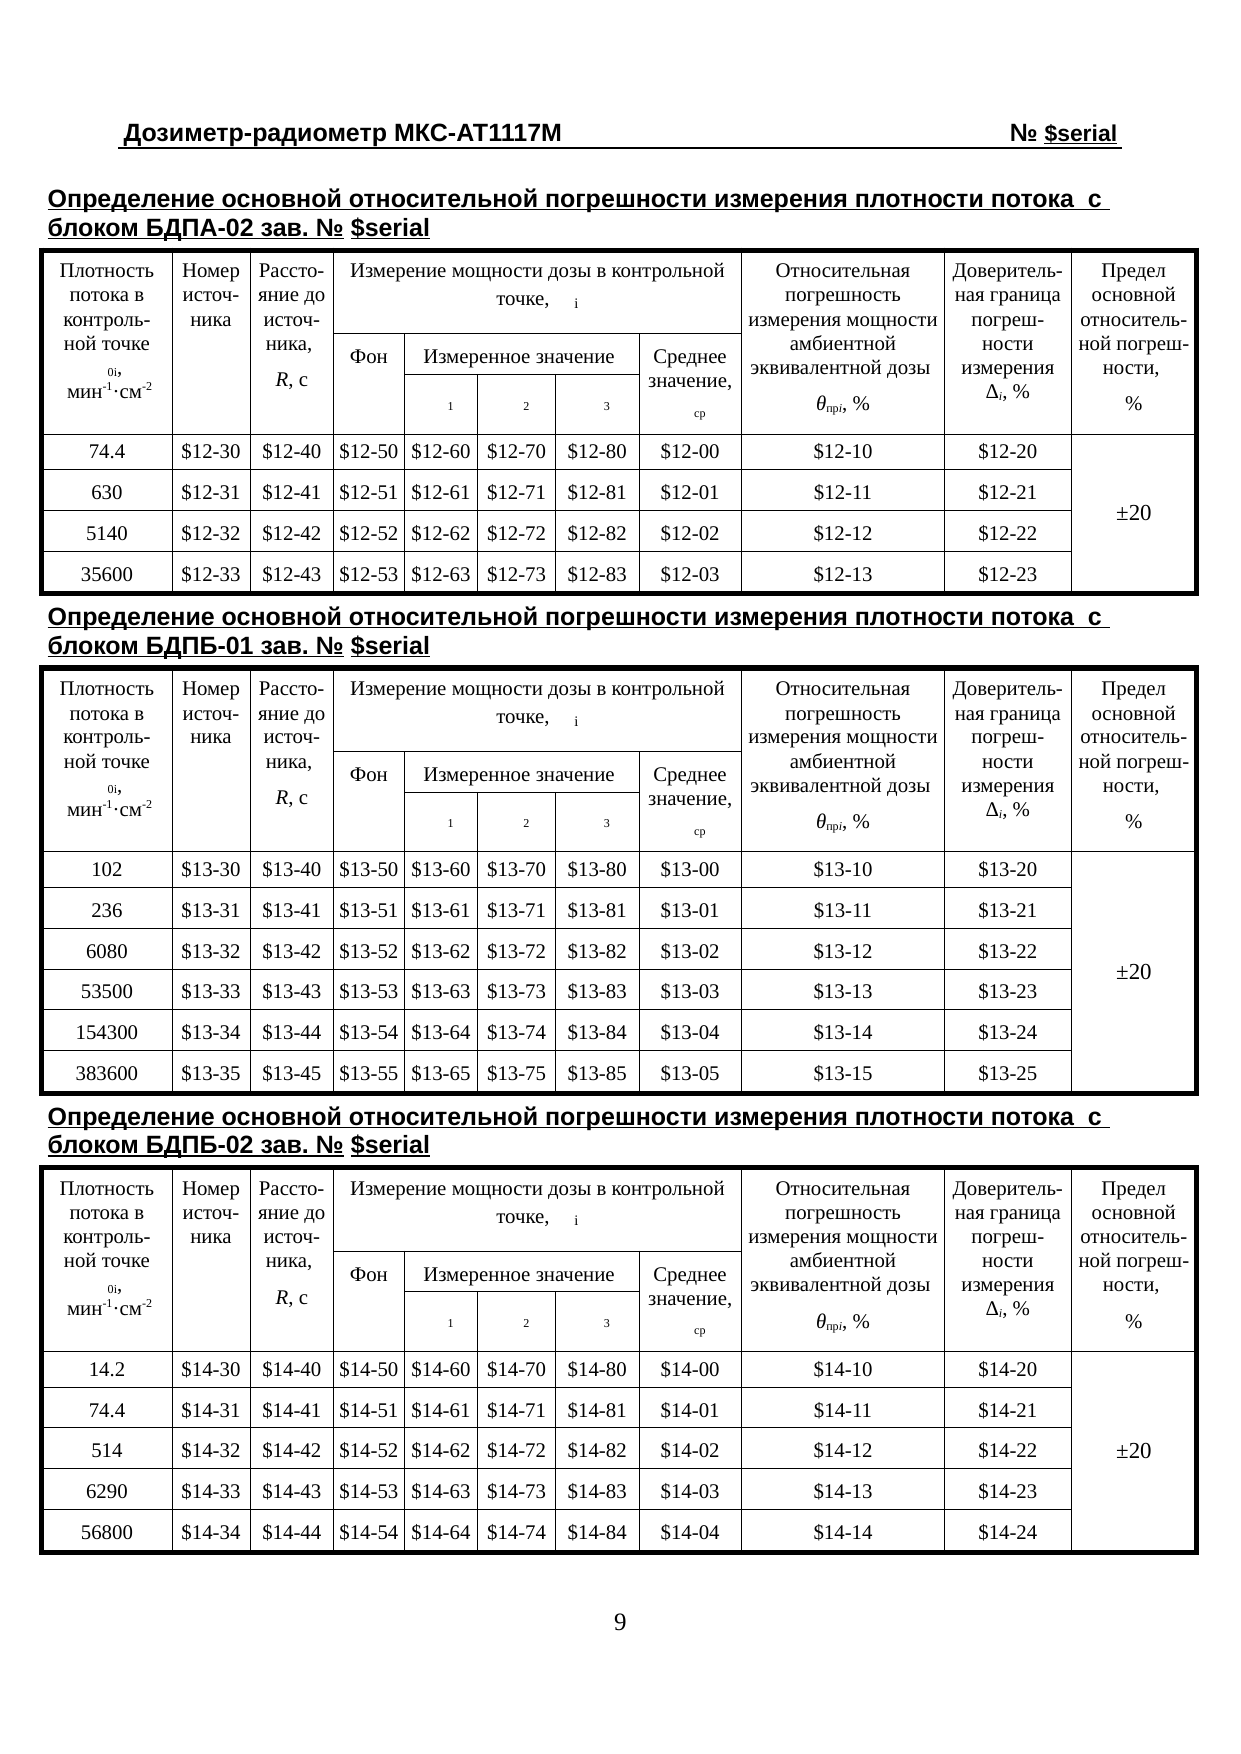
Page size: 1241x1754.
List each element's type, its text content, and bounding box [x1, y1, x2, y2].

table_cell $12-62 [405, 511, 477, 551]
table_cell $13-83 [556, 970, 639, 1009]
table_cell $13-25 [945, 1051, 1071, 1091]
table_cell $14-62 [405, 1428, 477, 1468]
table_cell $14-70 [478, 1352, 555, 1387]
table_header Определение основной относительной погрешности измерения плотности потока с блоком БДПБ-01 зав. № $serial [42, 596, 1196, 665]
table_cell $12-63 [405, 552, 477, 591]
table_cell $13-50 [334, 852, 404, 887]
table_cell $14-04 [640, 1510, 741, 1549]
table_cell $13-64 [405, 1010, 477, 1050]
table_cell $13-61 [405, 888, 477, 928]
table_cell $12-02 [640, 511, 741, 551]
table_cell $12-03 [640, 552, 741, 591]
table_cell $12-70 [478, 435, 555, 469]
table_cell $14-00 [640, 1352, 741, 1387]
table_cell Фон [334, 1252, 404, 1351]
table_cell Предел основной относитель-ной погреш-ности, % [1072, 1170, 1194, 1351]
table_cell $13-13 [742, 970, 944, 1009]
table_cell Доверитель-ная граница погреш-ности измерения Δi, % [945, 253, 1071, 433]
table_cell $12-42 [251, 511, 333, 551]
table_cell $13-03 [640, 970, 741, 1009]
table_cell 1 [405, 375, 477, 433]
table_cell Предел основной относитель-ной погреш-ности, % [1072, 253, 1194, 433]
table_cell $12-53 [334, 552, 404, 591]
table_cell $14-30 [173, 1352, 250, 1387]
table_cell Относительная погрешность измерения мощности амбиентной эквивалентной дозы θпрi, % [742, 253, 944, 433]
table_cell Относительная погрешность измерения мощности амбиентной эквивалентной дозы θпрi, % [742, 1170, 944, 1351]
table_cell 74,4 [44, 1388, 172, 1427]
table_cell $13-22 [945, 929, 1071, 968]
table_cell $14-61 [405, 1388, 477, 1427]
table_cell Номер источ-ника [173, 1170, 250, 1351]
table_cell $13-44 [251, 1010, 333, 1050]
table_cell 154300 [44, 1010, 172, 1050]
table_cell $13-70 [478, 852, 555, 887]
table_cell $14-41 [251, 1388, 333, 1427]
table_cell 3 [556, 375, 639, 433]
table_cell $14-63 [405, 1469, 477, 1509]
table_cell $14-80 [556, 1352, 639, 1387]
table_cell Измерение мощности дозы в контрольной точке, i [334, 1170, 741, 1251]
table_cell $13-60 [405, 852, 477, 887]
table_cell $14-24 [945, 1510, 1071, 1549]
table_cell Рассто-яние до источ-ника, R, с [251, 253, 333, 433]
table_cell $12-23 [945, 552, 1071, 591]
table_cell $14-13 [742, 1469, 944, 1509]
table_cell Плотность потока в контроль-ной точке 0i, мин-1·см-2 [44, 671, 172, 851]
table_cell $14-73 [478, 1469, 555, 1509]
table_cell ±20 [1072, 852, 1194, 1091]
table_cell Среднее значение, ср [640, 1252, 741, 1351]
table_cell $12-12 [742, 511, 944, 551]
table_cell $12-20 [945, 435, 1071, 469]
table_cell $14-02 [640, 1428, 741, 1468]
table_cell $14-81 [556, 1388, 639, 1427]
table_cell $14-34 [173, 1510, 250, 1549]
table_cell 74,4 [44, 435, 172, 469]
table_cell $14-44 [251, 1510, 333, 1549]
table_cell 35600 [44, 552, 172, 591]
table_cell $13-54 [334, 1010, 404, 1050]
table_cell $12-82 [556, 511, 639, 551]
table_cell $12-83 [556, 552, 639, 591]
table_cell $12-51 [334, 470, 404, 510]
table_cell $14-84 [556, 1510, 639, 1549]
table_cell $13-04 [640, 1010, 741, 1050]
table_cell $13-10 [742, 852, 944, 887]
table_cell Номер источ-ника [173, 671, 250, 851]
table_cell $14-23 [945, 1469, 1071, 1509]
table_cell $14-74 [478, 1510, 555, 1549]
table_cell $12-22 [945, 511, 1071, 551]
table_cell $13-32 [173, 929, 250, 968]
table_cell $14-72 [478, 1428, 555, 1468]
table_cell $12-30 [173, 435, 250, 469]
table_cell Измерение мощности дозы в контрольной точке, i [334, 253, 741, 333]
table_cell $14-83 [556, 1469, 639, 1509]
table_cell $13-63 [405, 970, 477, 1009]
table_cell $12-11 [742, 470, 944, 510]
table_cell $13-34 [173, 1010, 250, 1050]
table_cell $14-03 [640, 1469, 741, 1509]
table_cell $13-82 [556, 929, 639, 968]
table_cell $14-64 [405, 1510, 477, 1549]
table_cell $14-52 [334, 1428, 404, 1468]
table_cell Измерение мощности дозы в контрольной точке, i [334, 671, 741, 751]
table_cell 5140 [44, 511, 172, 551]
table_cell Доверитель-ная граница погреш-ности измерения Δi, % [945, 1170, 1071, 1351]
table_cell $12-21 [945, 470, 1071, 510]
table_cell $13-85 [556, 1051, 639, 1091]
table_cell $13-75 [478, 1051, 555, 1091]
table_cell 383600 [44, 1051, 172, 1091]
table_cell $14-10 [742, 1352, 944, 1387]
table_cell $13-80 [556, 852, 639, 887]
table_cell $14-51 [334, 1388, 404, 1427]
table_cell Номер источ-ника [173, 253, 250, 433]
table_cell $14-53 [334, 1469, 404, 1509]
table_cell $13-51 [334, 888, 404, 928]
table_cell $12-81 [556, 470, 639, 510]
table_cell ±20 [1072, 435, 1194, 591]
table_cell $14-31 [173, 1388, 250, 1427]
table_cell $13-21 [945, 888, 1071, 928]
table_cell $13-43 [251, 970, 333, 1009]
table_cell $12-01 [640, 470, 741, 510]
table_cell 3 [556, 1292, 639, 1351]
table_cell $13-73 [478, 970, 555, 1009]
table_cell $14-14 [742, 1510, 944, 1549]
table_cell $12-71 [478, 470, 555, 510]
table_cell 2 [478, 1292, 555, 1351]
table_cell $14-01 [640, 1388, 741, 1427]
table_cell $13-15 [742, 1051, 944, 1091]
table_cell 2 [478, 793, 555, 851]
table_cell $12-32 [173, 511, 250, 551]
table_cell $12-31 [173, 470, 250, 510]
table_cell $13-52 [334, 929, 404, 968]
table_cell $13-05 [640, 1051, 741, 1091]
table_cell $13-74 [478, 1010, 555, 1050]
table_cell $13-31 [173, 888, 250, 928]
table_cell $13-42 [251, 929, 333, 968]
table_cell 514 [44, 1428, 172, 1468]
table_cell 56800 [44, 1510, 172, 1549]
table_cell 1 [405, 793, 477, 851]
table_header Определение основной относительной погрешности измерения плотности потока с блоком БДПБ-02 зав. № $serial [42, 1096, 1196, 1165]
table_cell $12-72 [478, 511, 555, 551]
table_cell $12-13 [742, 552, 944, 591]
table_cell Фон [334, 752, 404, 851]
table_cell $13-53 [334, 970, 404, 1009]
table_cell $14-54 [334, 1510, 404, 1549]
table_cell $14-22 [945, 1428, 1071, 1468]
table_cell $12-41 [251, 470, 333, 510]
table_cell $13-45 [251, 1051, 333, 1091]
table_cell Плотность потока в контроль-ной точке 0i, мин-1·см-2 [44, 253, 172, 433]
table_cell Фон [334, 334, 404, 433]
table_cell $12-73 [478, 552, 555, 591]
table_cell $13-40 [251, 852, 333, 887]
table_cell $12-50 [334, 435, 404, 469]
table_cell $12-00 [640, 435, 741, 469]
table_cell 2 [478, 375, 555, 433]
table_cell 102 [44, 852, 172, 887]
table_cell 236 [44, 888, 172, 928]
table_cell $14-32 [173, 1428, 250, 1468]
table_cell Среднее значение, ср [640, 334, 741, 433]
table_cell $12-61 [405, 470, 477, 510]
table_header Определение основной относительной погрешности измерения плотности потока с блоком БДПА-02 зав. № $serial [42, 179, 1196, 247]
table_cell $14-43 [251, 1469, 333, 1509]
table_cell $13-01 [640, 888, 741, 928]
table_cell Измеренное значение [405, 1252, 639, 1291]
table_cell $12-40 [251, 435, 333, 469]
table_cell $14-40 [251, 1352, 333, 1387]
table_cell $13-20 [945, 852, 1071, 887]
table_cell $13-84 [556, 1010, 639, 1050]
table_cell ±20 [1072, 1352, 1194, 1549]
table_cell $12-60 [405, 435, 477, 469]
table_cell $13-24 [945, 1010, 1071, 1050]
table_cell Рассто-яние до источ-ника, R, с [251, 671, 333, 851]
table_cell $13-02 [640, 929, 741, 968]
table_cell $12-33 [173, 552, 250, 591]
table_cell $14-12 [742, 1428, 944, 1468]
table_cell Относительная погрешность измерения мощности амбиентной эквивалентной дозы θпрi, % [742, 671, 944, 851]
table_cell Измеренное значение [405, 752, 639, 792]
table_cell $14-11 [742, 1388, 944, 1427]
table_cell $14-33 [173, 1469, 250, 1509]
table_cell $14-21 [945, 1388, 1071, 1427]
table_cell 6080 [44, 929, 172, 968]
table_cell 630 [44, 470, 172, 510]
table_cell $13-62 [405, 929, 477, 968]
table_cell $14-42 [251, 1428, 333, 1468]
table_cell Измеренное значение [405, 334, 639, 374]
table_cell $12-43 [251, 552, 333, 591]
table_cell $13-33 [173, 970, 250, 1009]
table_cell $12-52 [334, 511, 404, 551]
table_cell $13-30 [173, 852, 250, 887]
table_cell $13-41 [251, 888, 333, 928]
table_cell $12-10 [742, 435, 944, 469]
table_cell $13-11 [742, 888, 944, 928]
table_cell $13-55 [334, 1051, 404, 1091]
table_cell Предел основной относитель-ной погреш-ности, % [1072, 671, 1194, 851]
table_cell $13-00 [640, 852, 741, 887]
table_cell $14-50 [334, 1352, 404, 1387]
table_cell 3 [556, 793, 639, 851]
table_cell $13-14 [742, 1010, 944, 1050]
table_cell 1 [405, 1292, 477, 1351]
table_cell $12-80 [556, 435, 639, 469]
table_cell Рассто-яние до источ-ника, R, с [251, 1170, 333, 1351]
table_cell $14-20 [945, 1352, 1071, 1387]
table_cell 14,2 [44, 1352, 172, 1387]
table_cell Доверитель-ная граница погреш-ности измерения Δi, % [945, 671, 1071, 851]
table_cell Среднее значение, ср [640, 752, 741, 851]
table_cell $13-72 [478, 929, 555, 968]
table_cell $14-82 [556, 1428, 639, 1468]
table_cell $14-71 [478, 1388, 555, 1427]
table_cell $13-23 [945, 970, 1071, 1009]
table_cell Плотность потока в контроль-ной точке 0i, мин-1·см-2 [44, 1170, 172, 1351]
table_cell $13-71 [478, 888, 555, 928]
table_cell $13-12 [742, 929, 944, 968]
table_cell $14-60 [405, 1352, 477, 1387]
table_cell 53500 [44, 970, 172, 1009]
table_cell $13-81 [556, 888, 639, 928]
table_cell $13-65 [405, 1051, 477, 1091]
table_cell $13-35 [173, 1051, 250, 1091]
table_cell 6290 [44, 1469, 172, 1509]
